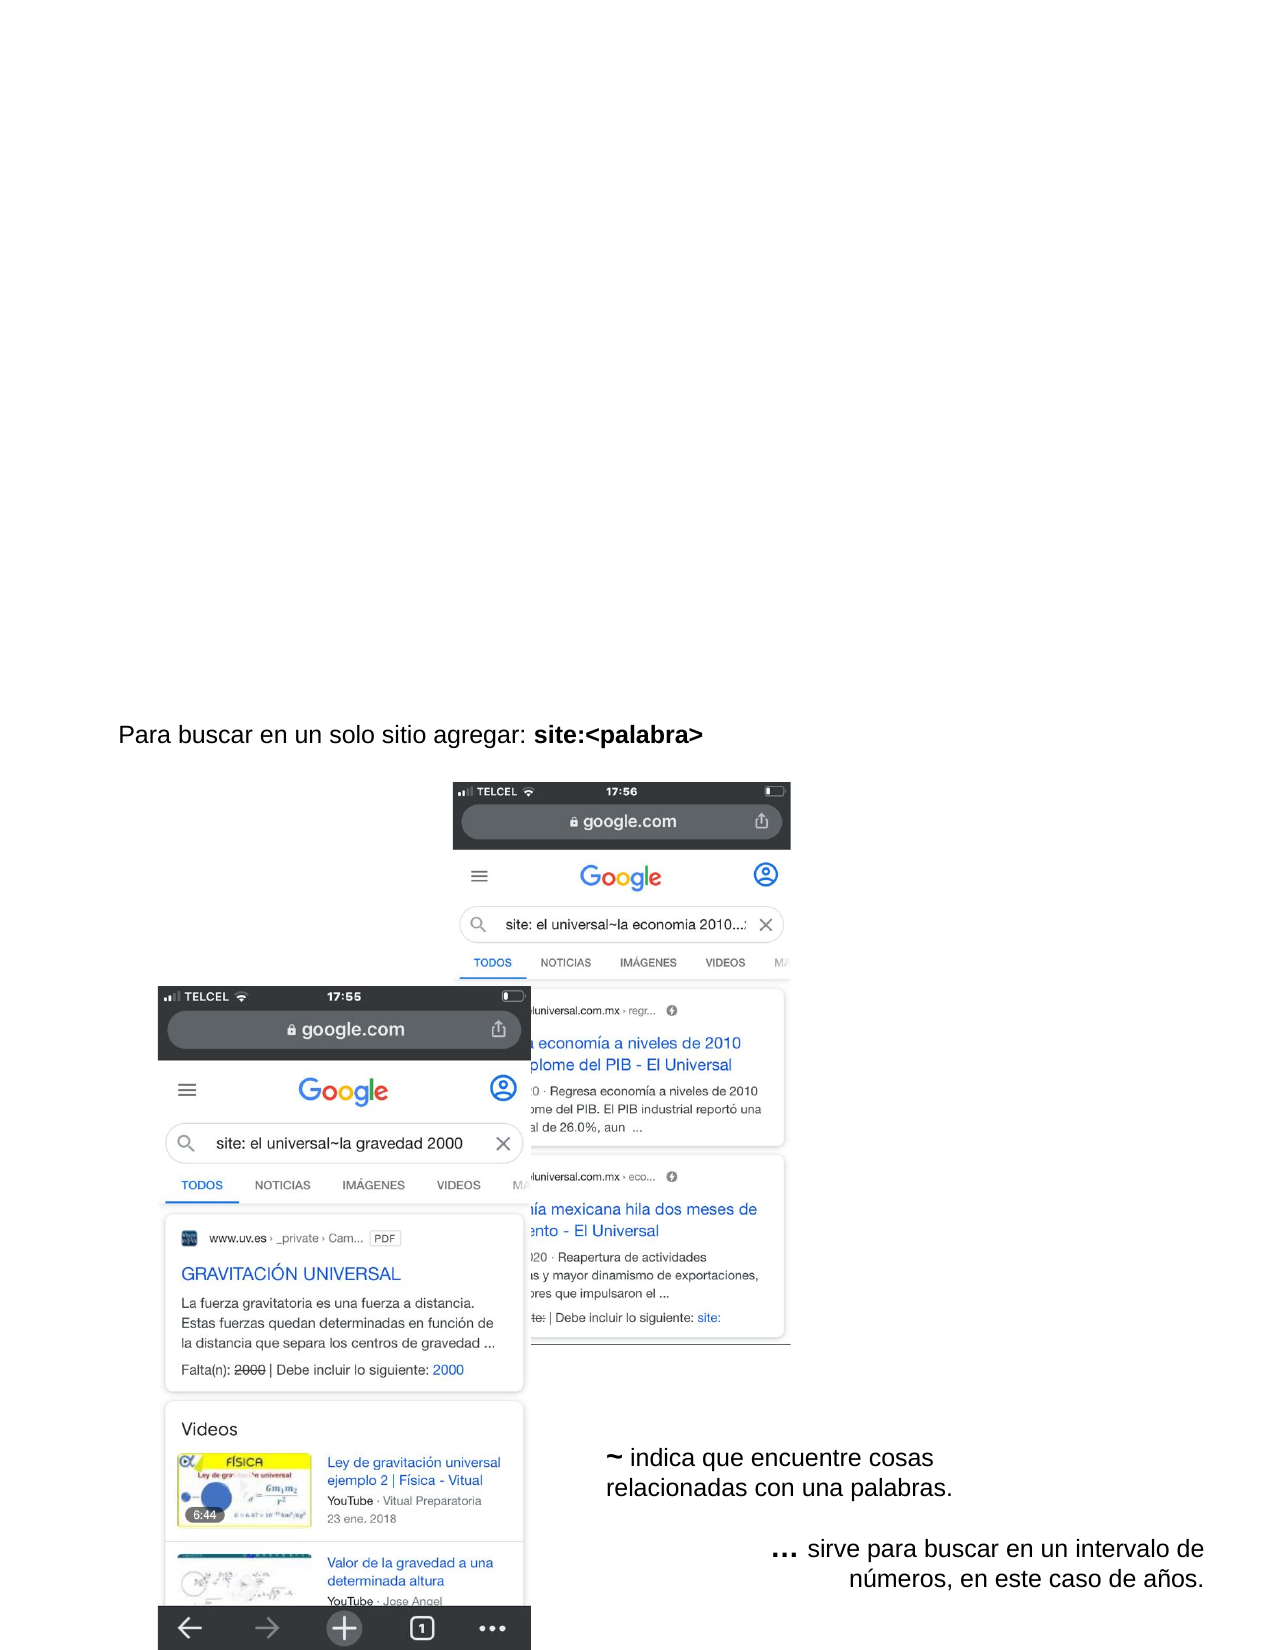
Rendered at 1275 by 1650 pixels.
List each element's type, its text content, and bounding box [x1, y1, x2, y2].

text … sirve para buscar en un intervalo de [531, 1530, 1205, 1564]
text ~ indica que encuentre cosas relacionadas con una palabras. [531, 1439, 1205, 1501]
text Para buscar en un solo sitio agregar: site:<palabra> [118, 692, 1205, 749]
text números, en este caso de años. [531, 1564, 1205, 1592]
